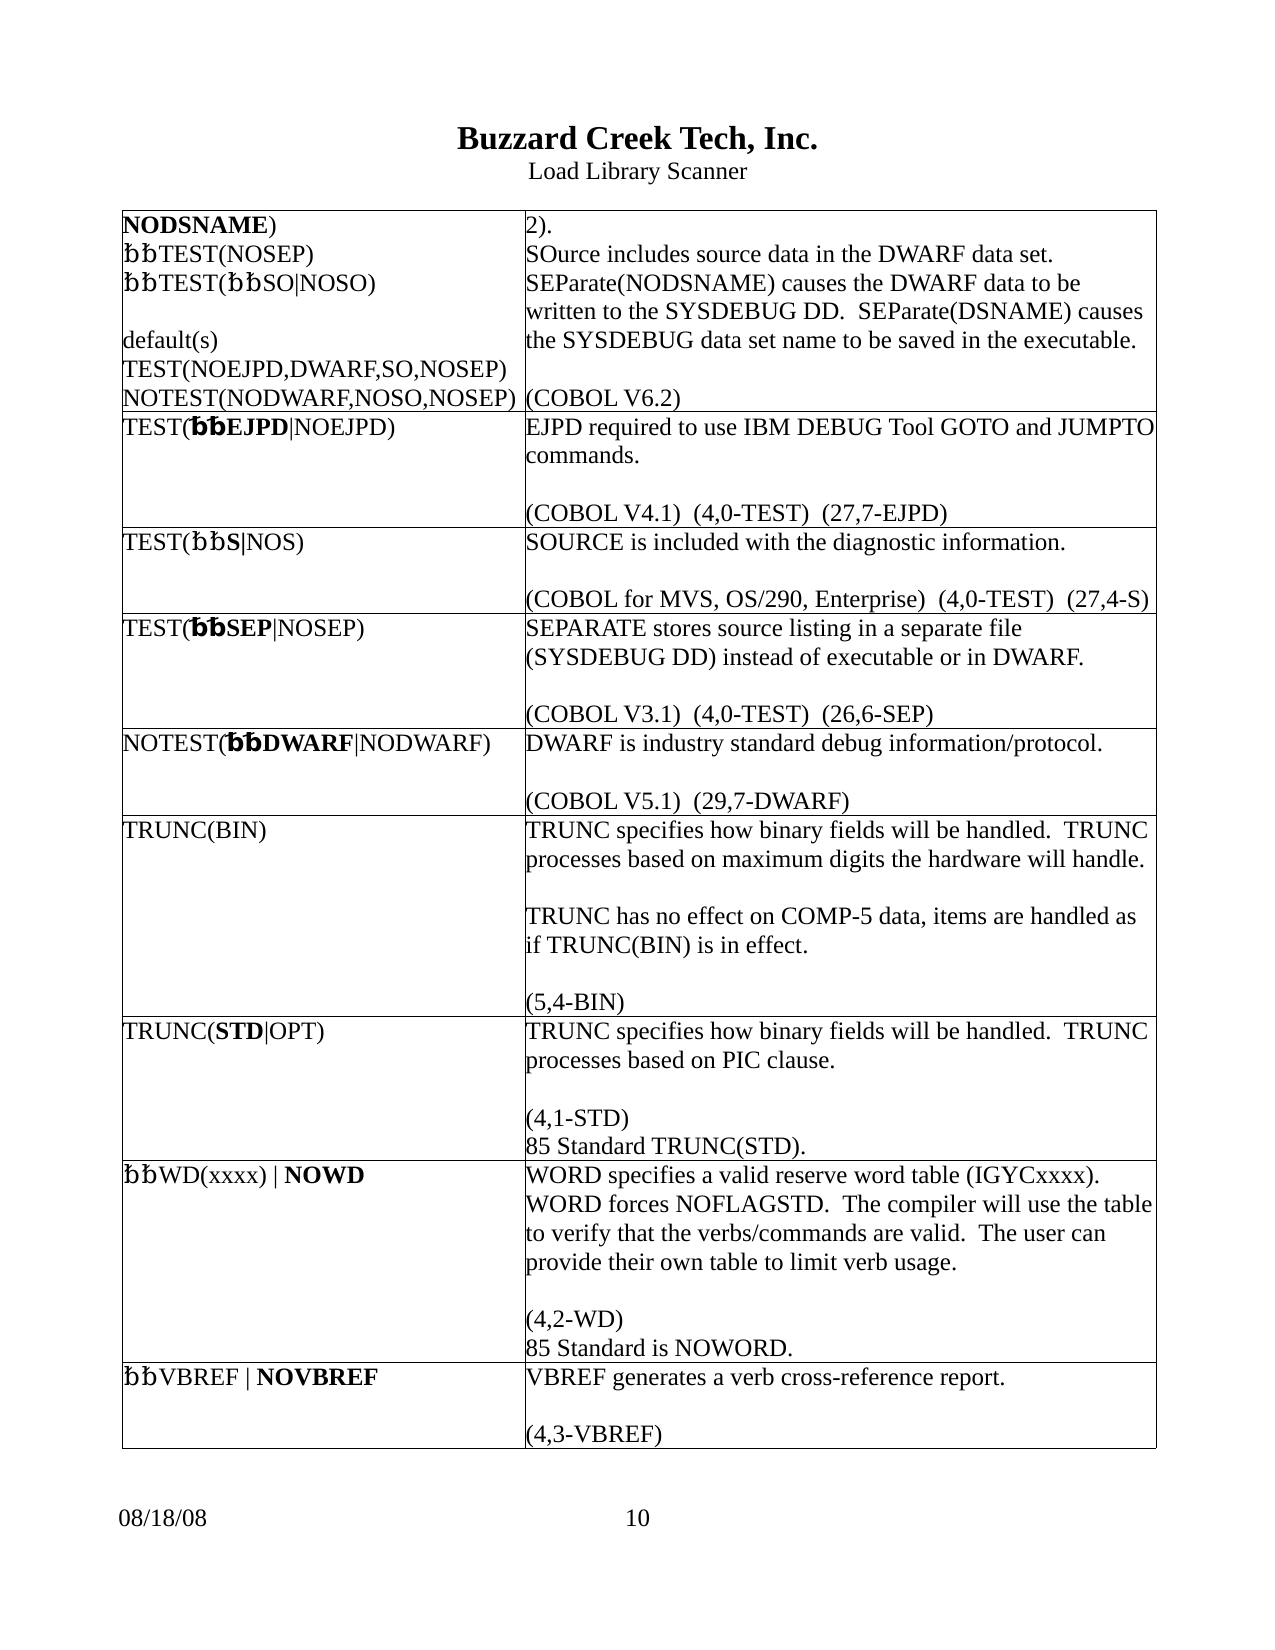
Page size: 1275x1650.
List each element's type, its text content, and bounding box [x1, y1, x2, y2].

table_cell ␢␢WD(xxxx) | NOWD [123, 1161, 525, 1362]
table_cell TEST(␢␢SEP|NOSEP) [123, 614, 525, 728]
table_cell TRUNC(BIN) [123, 816, 525, 1016]
table_cell TEST(␢␢EJPD|NOEJPD) [123, 412, 525, 527]
table_cell VBREF generates a verb cross-reference report. (4,3-VBREF) [526, 1363, 1156, 1448]
table_cell NODSNAME) ␢␢TEST(NOSEP) ␢␢TEST(␢␢SO|NOSO) default(s) TEST(NOEJPD,DWARF,SO,NOSEP) NOTEST(NODWARF,NOSO,NOSEP) [123, 211, 525, 411]
table_cell TEST(␢␢S|NOS) [123, 528, 525, 613]
table_cell TRUNC specifies how binary fields will be handled. TRUNC processes based on maximum digits the hardware will handle. TRUNC has no effect on COMP-5 data, items are handled as if TRUNC(BIN) is in effect. (5,4-BIN) [526, 816, 1156, 1016]
table_cell TRUNC(STD|OPT) [123, 1017, 525, 1160]
table_cell NOTEST(␢␢DWARF|NODWARF) [123, 729, 525, 815]
table_cell SEPARATE stores source listing in a separate file (SYSDEBUG DD) instead of executable or in DWARF. (COBOL V3.1) (4,0-TEST) (26,6-SEP) [526, 614, 1156, 728]
table_cell WORD specifies a valid reserve word table (IGYCxxxx). WORD forces NOFLAGSTD. The compiler will use the table to verify that the verbs/commands are valid. The user can provide their own table to limit verb usage. (4,2-WD) 85 Standard is NOWORD. [526, 1161, 1156, 1362]
table_cell TRUNC specifies how binary fields will be handled. TRUNC processes based on PIC clause. (4,1-STD) 85 Standard TRUNC(STD). [526, 1017, 1156, 1160]
table_cell DWARF is industry standard debug information/protocol. (COBOL V5.1) (29,7-DWARF) [526, 729, 1156, 815]
table_cell SOURCE is included with the diagnostic information. (COBOL for MVS, OS/290, Enterprise) (4,0-TEST) (27,4-S) [526, 528, 1156, 613]
table_cell 2). SOurce includes source data in the DWARF data set. SEParate(NODSNAME) causes the DWARF data to be written to the SYSDEBUG DD. SEParate(DSNAME) causes the SYSDEBUG data set name to be saved in the executable. (COBOL V6.2) [526, 211, 1156, 411]
table_cell EJPD required to use IBM DEBUG Tool GOTO and JUMPTO commands. (COBOL V4.1) (4,0-TEST) (27,7-EJPD) [526, 412, 1156, 527]
table_cell ␢␢VBREF | NOVBREF [123, 1363, 525, 1448]
